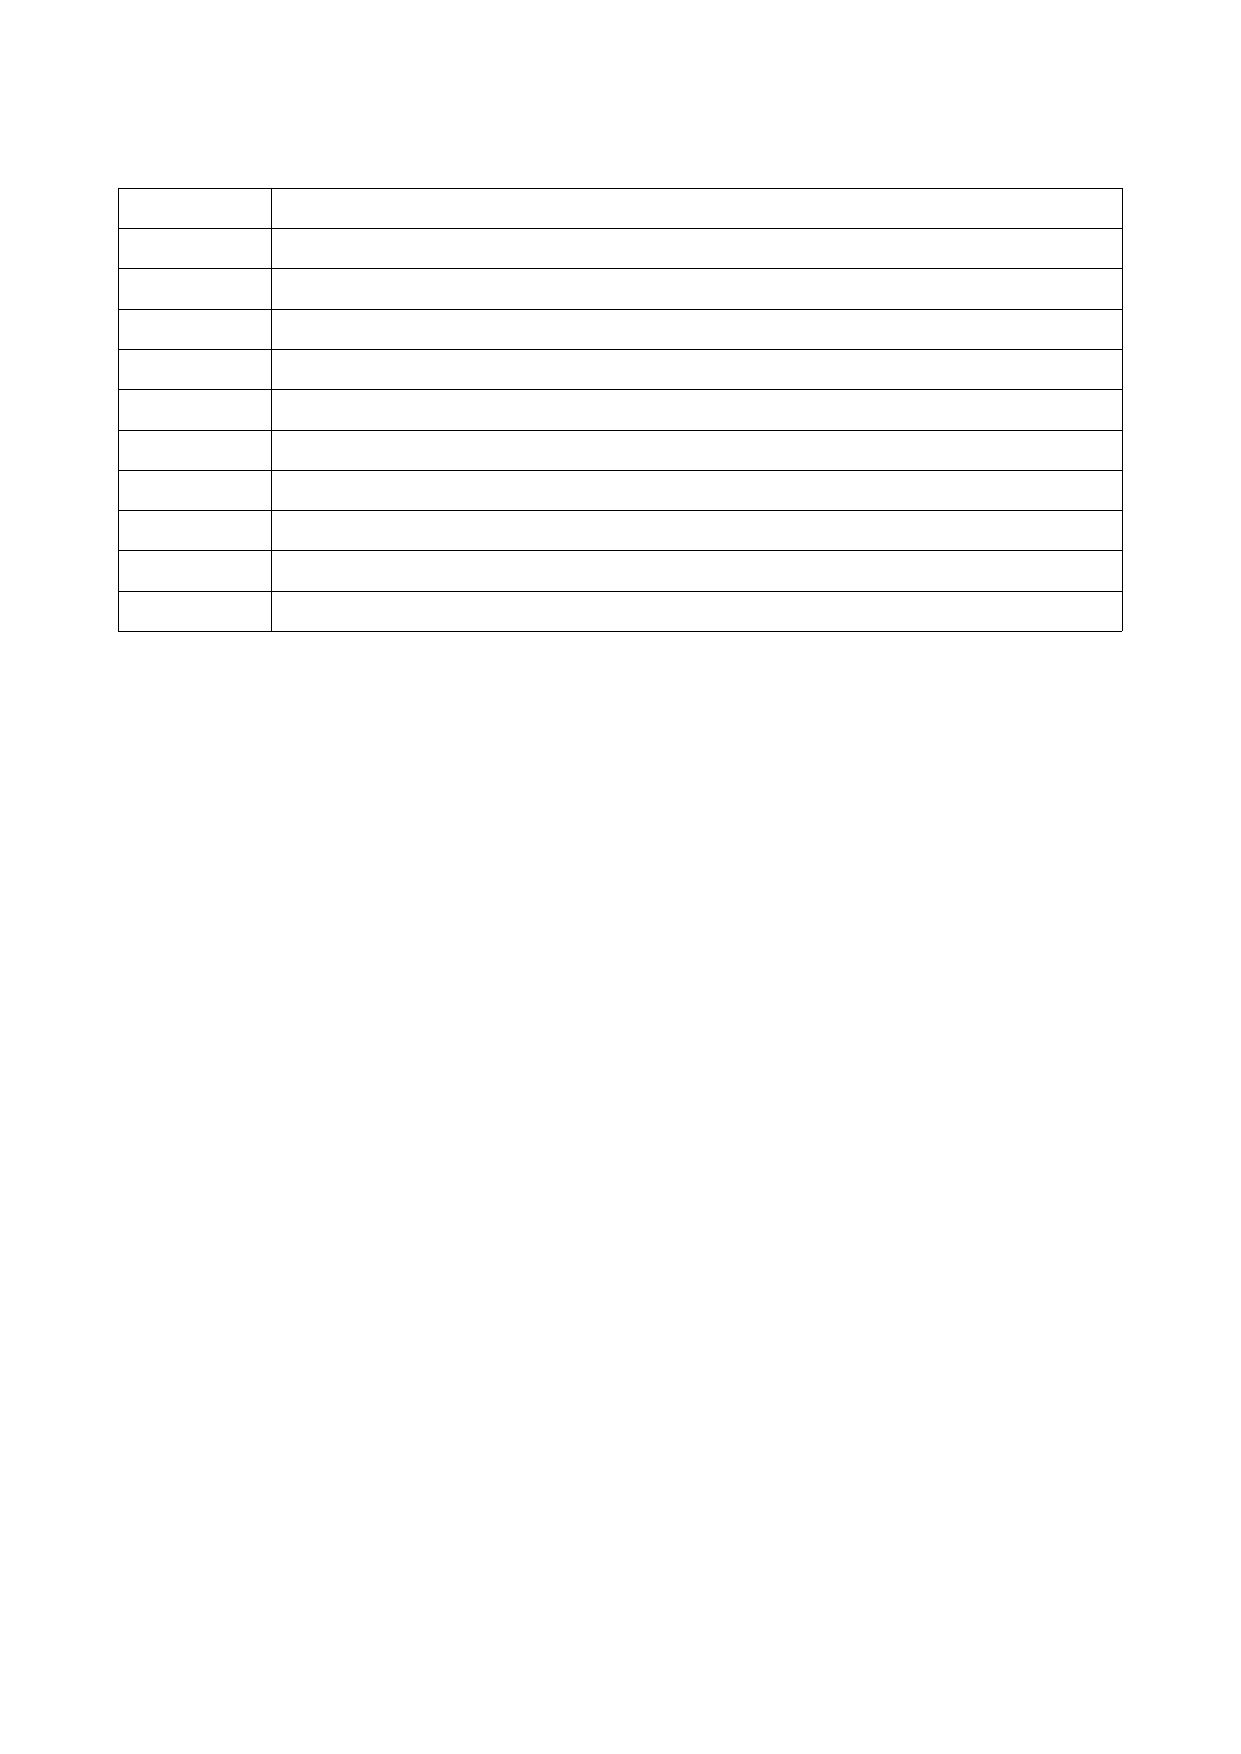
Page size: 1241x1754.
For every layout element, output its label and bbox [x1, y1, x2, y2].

table_cell [272, 551, 1122, 591]
table_cell [272, 269, 1122, 308]
table_cell [119, 350, 271, 389]
table_cell [272, 229, 1122, 268]
table_cell [272, 189, 1122, 228]
table_cell [119, 310, 271, 349]
table_cell [272, 511, 1122, 550]
table_cell [272, 350, 1122, 389]
table_cell [272, 310, 1122, 349]
table_cell [119, 390, 271, 429]
table_cell [119, 471, 271, 510]
table_cell [119, 511, 271, 550]
table_cell [119, 269, 271, 308]
table_cell [119, 431, 271, 470]
table_cell [119, 551, 271, 591]
table_cell [272, 592, 1122, 631]
table_cell [272, 390, 1122, 429]
table_cell [272, 471, 1122, 510]
table_cell [119, 229, 271, 268]
table_cell [119, 592, 271, 631]
table_cell [272, 431, 1122, 470]
table_cell [119, 189, 271, 228]
